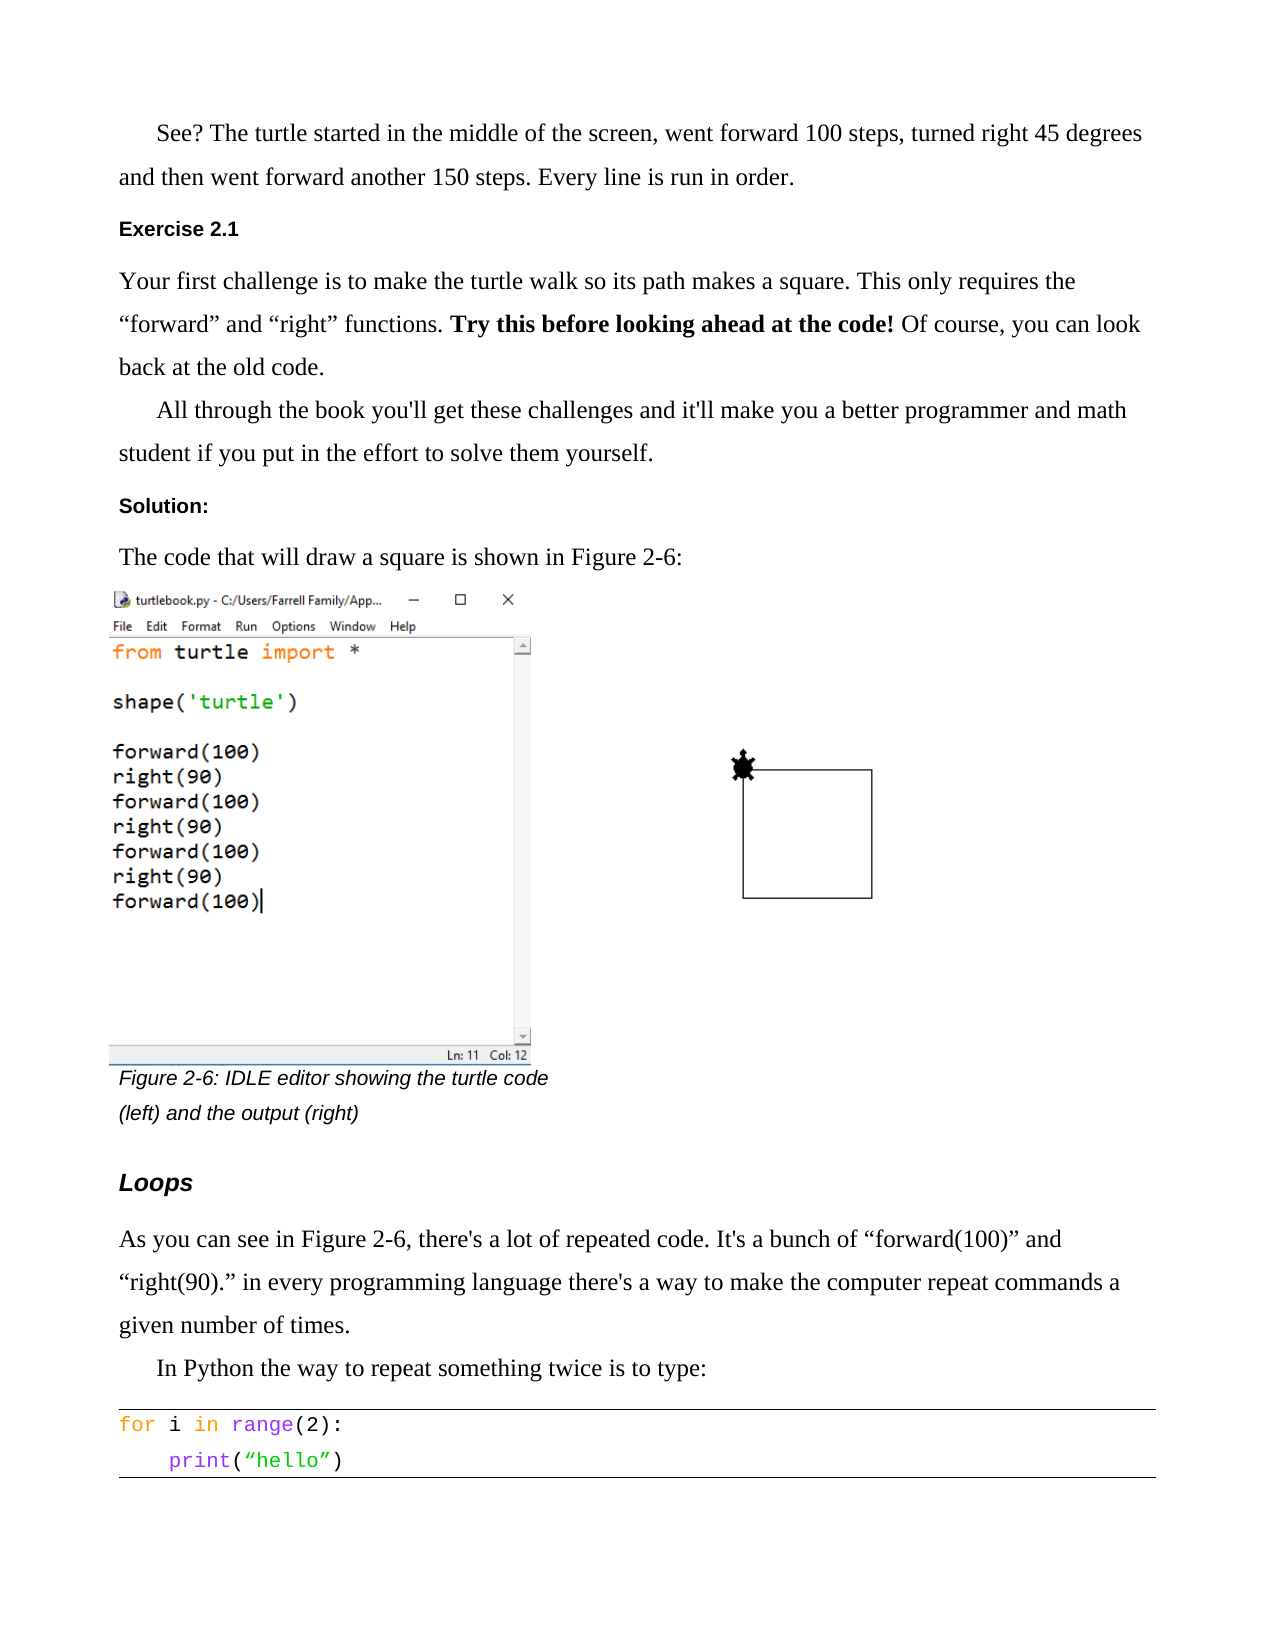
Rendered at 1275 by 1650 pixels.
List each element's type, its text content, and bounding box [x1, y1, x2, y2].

text See? The turtle started in the middle of the screen, went forward 100 steps, turned right 45 degrees and then went forward another 150 steps. Every line is run in order. [118, 118, 1156, 190]
picture [108, 586, 531, 1066]
text for i in range(2): [118, 1410, 1156, 1438]
text Exercise 2.1 [118, 217, 1156, 241]
text Figure 2-6: IDLE editor showing the turtle code (left) and the output (right) [118, 994, 1156, 1125]
text As you can see in Figure 2-6, there's a lot of repeated code. It's a bunch of “forward(100)” and “right(90).” in every programming language there's a way to make the computer repeat commands a given number of times. [118, 1224, 1156, 1339]
text Loops [118, 1168, 1156, 1197]
text All through the book you'll get these challenges and it'll make you a better programmer and math student if you put in the effort to solve them yourself. [118, 395, 1156, 467]
picture [582, 600, 1032, 1071]
text Your first challenge is to make the turtle walk so its path makes a square. This only requires the “forward” and “right” functions. Try this before looking ahead at the code! Of course, you can look back at the old code. [118, 266, 1156, 381]
text Solution: [118, 494, 1156, 518]
text The code that will draw a square is shown in Figure 2-6: [118, 542, 1156, 571]
text print(“hello”) [118, 1450, 1156, 1478]
text In Python the way to repeat something twice is to type: [118, 1353, 1156, 1382]
